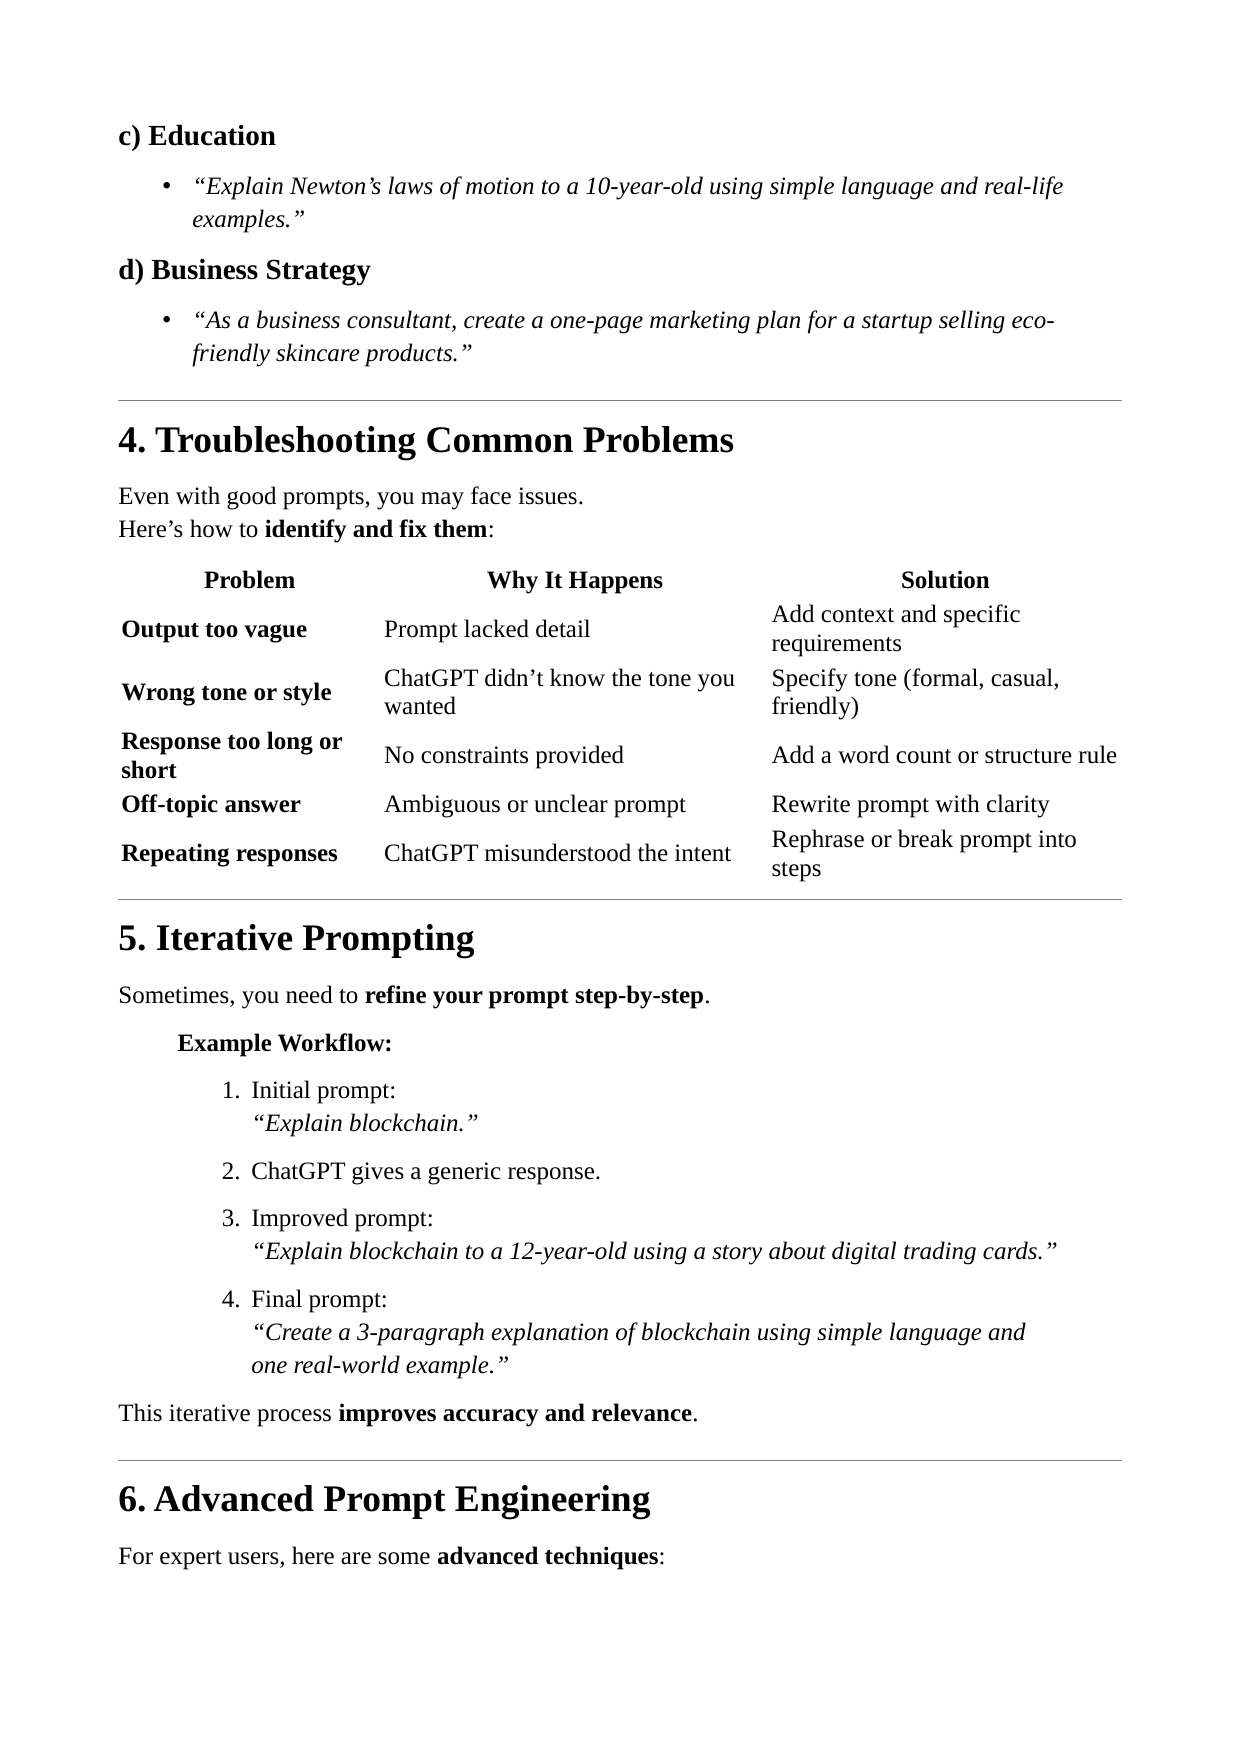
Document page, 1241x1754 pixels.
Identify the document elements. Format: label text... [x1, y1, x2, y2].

subtitle d) Business Strategy [118, 252, 1122, 285]
table_cell Repeating responses [118, 821, 381, 884]
table_cell Prompt lacked detail [381, 596, 768, 660]
list Initial prompt: “Explain blockchain.” [222, 1075, 1063, 1137]
table_cell Add a word count or structure rule [769, 723, 1122, 786]
table_header Solution [769, 562, 1122, 596]
table_cell Ambiguous or unclear prompt [381, 786, 768, 821]
table_cell Off-topic answer [118, 786, 381, 821]
subtitle 5. Iterative Prompting [118, 916, 1122, 959]
table_cell No constraints provided [381, 723, 768, 786]
table_cell Specify tone (formal, casual, friendly) [769, 660, 1122, 723]
table_cell ChatGPT misunderstood the intent [381, 821, 768, 884]
table_cell Rewrite prompt with clarity [769, 786, 1122, 821]
list “Explain Newton’s laws of motion to a 10-year-old using simple language and real-life examples.” [162, 171, 1122, 233]
table_header Problem [118, 562, 381, 596]
subtitle c) Education [118, 118, 1122, 152]
table_header Why It Happens [381, 562, 768, 596]
text For expert users, here are some advanced techniques: [118, 1541, 1122, 1570]
list ChatGPT gives a generic response. [222, 1156, 1063, 1184]
list Improved prompt: “Explain blockchain to a 12-year-old using a story about digital trading cards.” [222, 1203, 1063, 1265]
table_cell Wrong tone or style [118, 660, 381, 723]
subtitle 6. Advanced Prompt Engineering [118, 1477, 1122, 1520]
text Even with good prompts, you may face issues. Here’s how to identify and fix them: [118, 481, 1122, 543]
table_cell Output too vague [118, 596, 381, 660]
text This iterative process improves accuracy and relevance. [118, 1398, 1122, 1426]
text Sometimes, you need to refine your prompt step-by-step. [118, 980, 1122, 1009]
table_cell ChatGPT didn’t know the tone you wanted [381, 660, 768, 723]
table_cell Rephrase or break prompt into steps [769, 821, 1122, 884]
list Final prompt: “Create a 3-paragraph explanation of blockchain using simple language and one real-world example.” [222, 1284, 1063, 1379]
text Example Workflow: [177, 1028, 1063, 1056]
subtitle 4. Troubleshooting Common Problems [118, 417, 1122, 460]
table_cell Add context and specific requirements [769, 596, 1122, 660]
list “As a business consultant, create a one-page marketing plan for a startup selling eco-friendly skincare products.” [162, 305, 1122, 367]
table_cell Response too long or short [118, 723, 381, 786]
